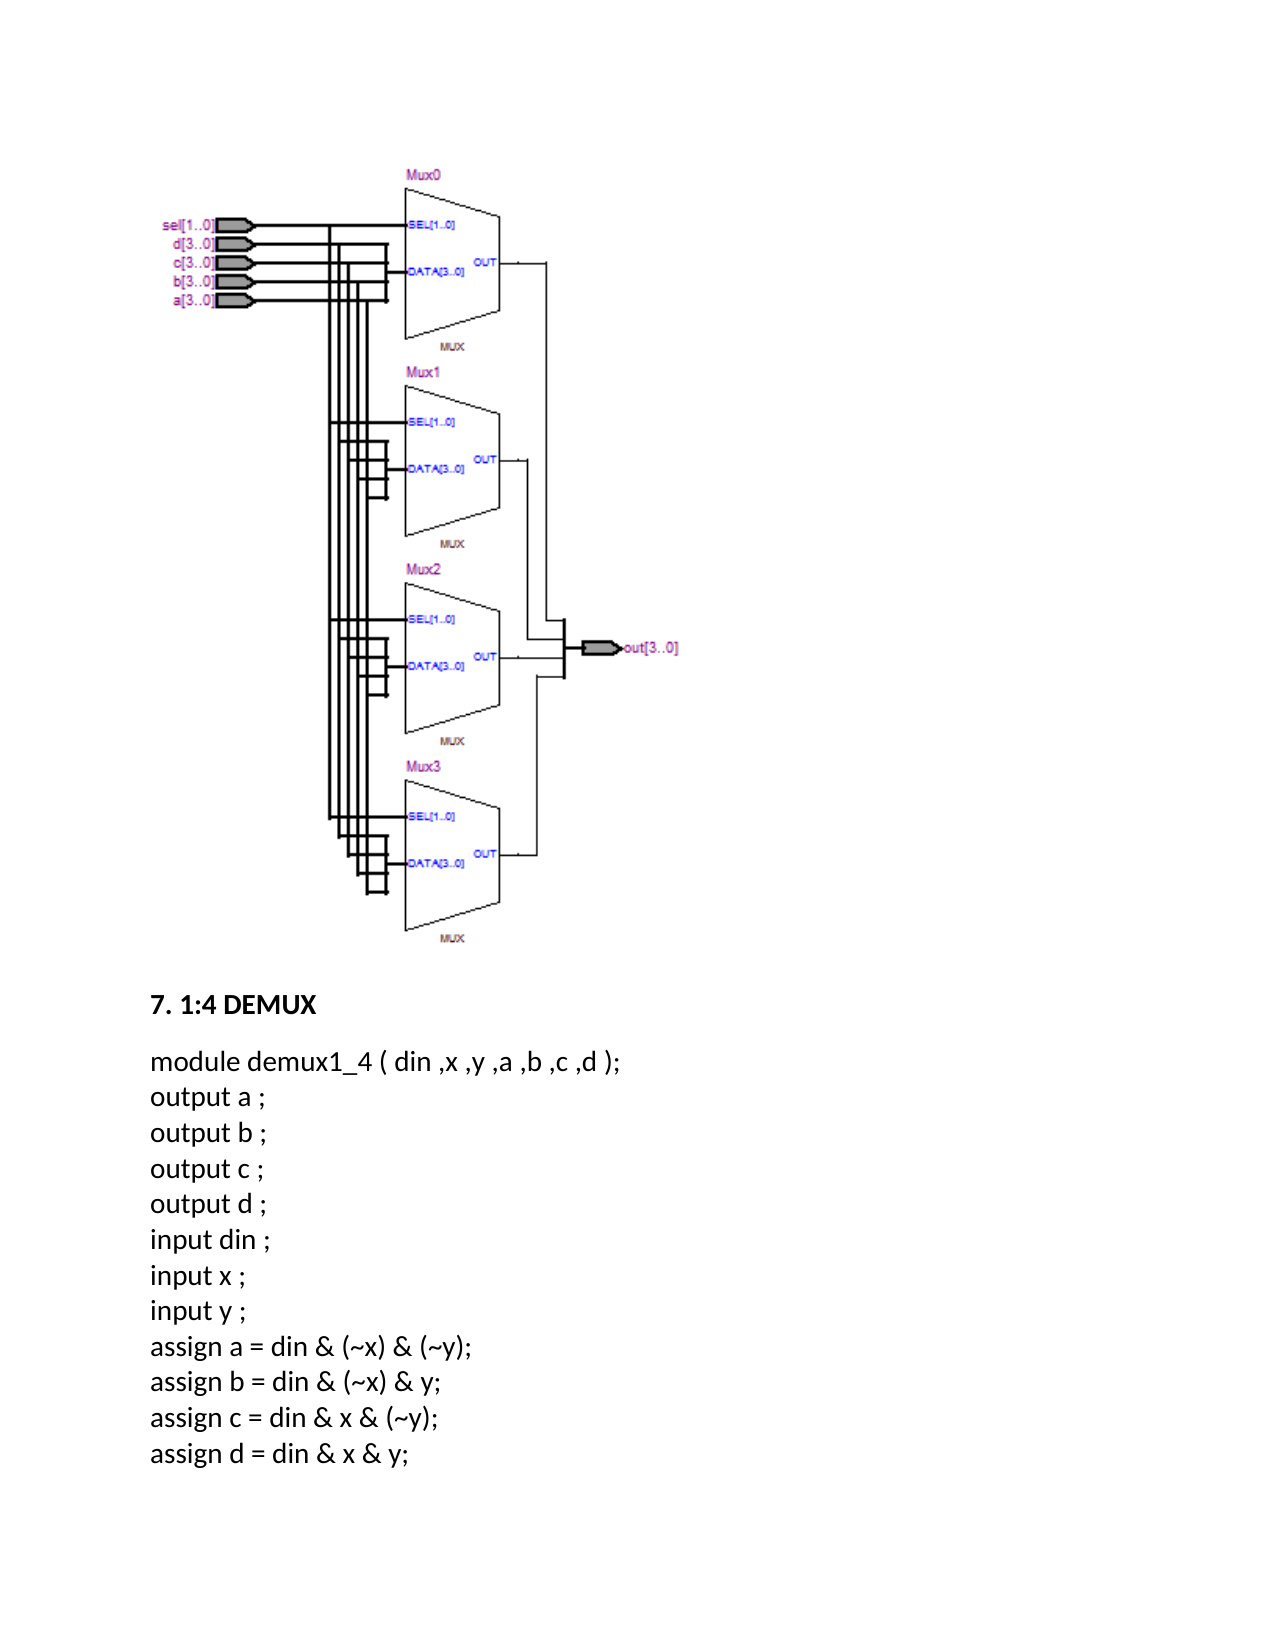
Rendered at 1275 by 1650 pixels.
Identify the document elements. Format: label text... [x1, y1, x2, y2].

text output b ; [150, 1114, 1125, 1150]
text input din ; [150, 1221, 1125, 1257]
text input y ; [150, 1292, 1125, 1328]
picture [150, 150, 721, 966]
text output a ; [150, 1078, 1125, 1114]
text assign d = din & x & y; [150, 1435, 1125, 1470]
text input x ; [150, 1257, 1125, 1292]
text module demux1_4 ( din ,x ,y ,a ,b ,c ,d ); [150, 1043, 1125, 1078]
text 7. 1:4 DEMUX [150, 986, 1125, 1022]
text output c ; [150, 1150, 1125, 1185]
text assign c = din & x & (~y); [150, 1399, 1125, 1435]
text assign b = din & (~x) & y; [150, 1363, 1125, 1399]
text output d ; [150, 1185, 1125, 1221]
text assign a = din & (~x) & (~y); [150, 1328, 1125, 1363]
